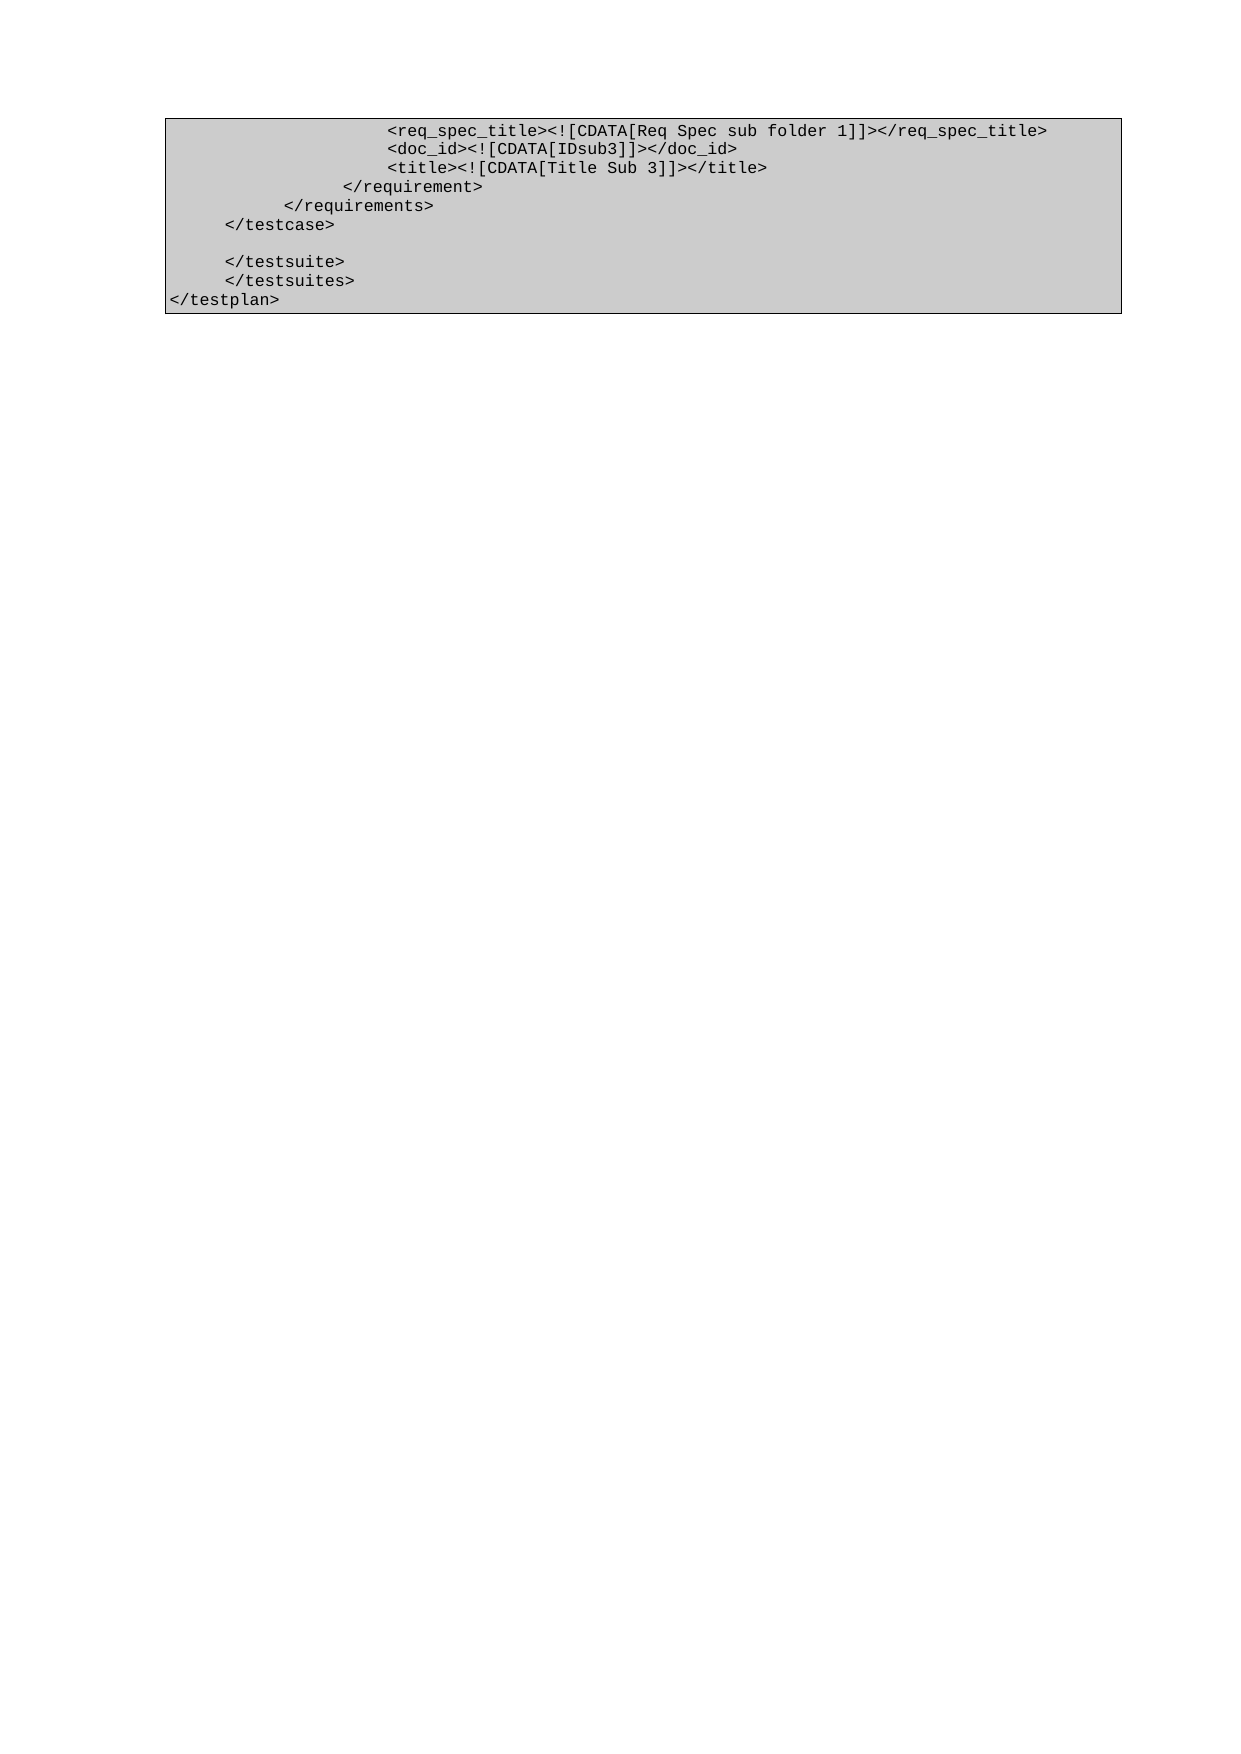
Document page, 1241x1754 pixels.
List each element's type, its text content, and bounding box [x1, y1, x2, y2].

text <req_spec_title><![CDATA[Req Spec sub folder 1]]></req_spec_title> <doc_id><![CDATA[IDsub3]]></doc_id> <title><![CDATA[Title Sub 3]]></title> </requirement> </requirements> </testcase> </testsuite> </testsuites> </testplan> [166, 119, 1121, 313]
